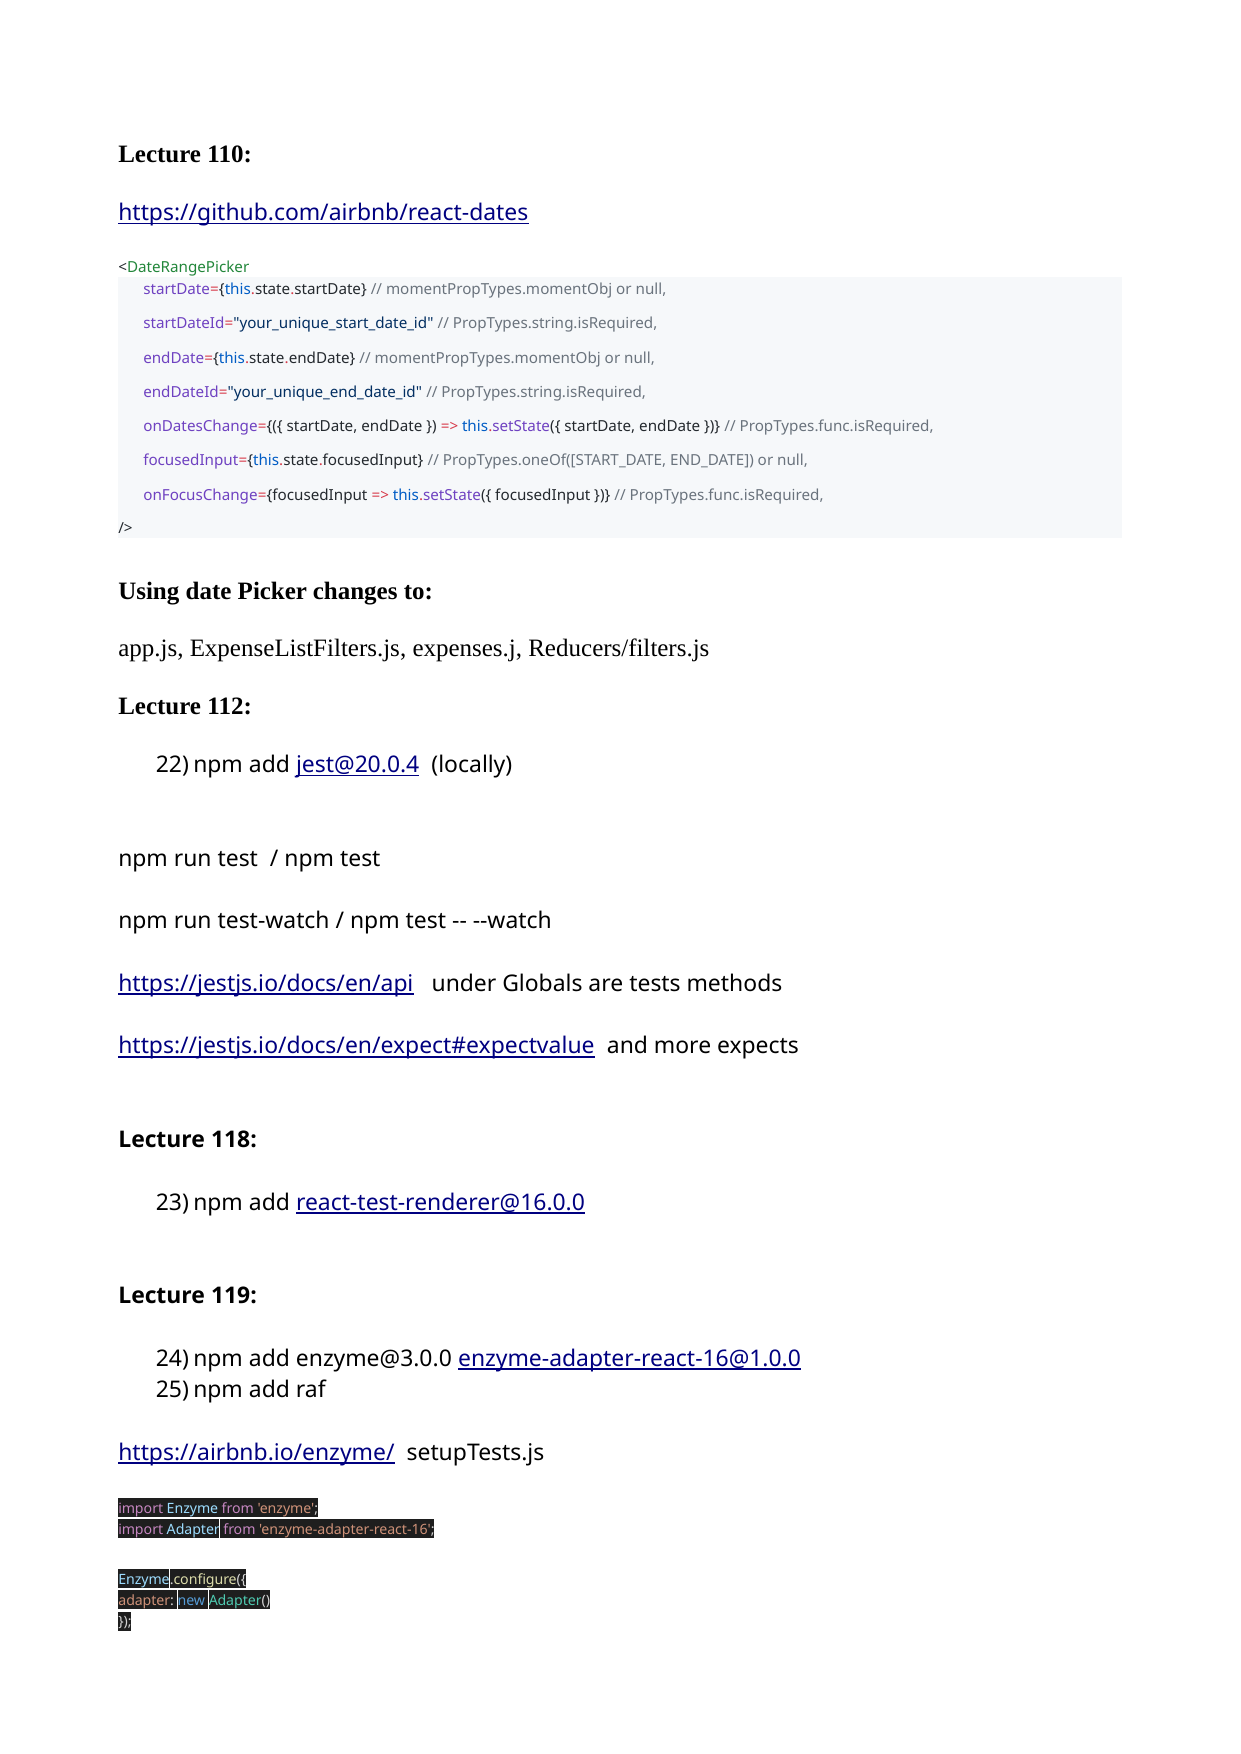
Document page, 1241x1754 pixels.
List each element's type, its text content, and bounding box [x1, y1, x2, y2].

text focusedInput={this.state.focusedInput} // PropTypes.oneOf([START_DATE, END_DATE]) or null, [118, 448, 1122, 472]
text import Adapter from 'enzyme-adapter-react-16'; [118, 1517, 1122, 1538]
text Enzyme.configure({ [118, 1567, 1122, 1588]
text }); [118, 1609, 1122, 1631]
list npm add react-test-renderer@16.0.0 [156, 1186, 1122, 1217]
text https://jestjs.io/docs/en/expect#expectvalue and more expects [118, 1029, 1122, 1061]
text Lecture 118: [118, 1123, 1122, 1154]
text https://jestjs.io/docs/en/api under Globals are tests methods [118, 967, 1122, 998]
text app.js, ExpenseListFilters.js, expenses.j, Reducers/filters.js [118, 633, 1122, 662]
text <DateRangePicker [118, 256, 1122, 277]
text npm run test / npm test [118, 842, 1122, 873]
text endDate={this.state.endDate} // momentPropTypes.momentObj or null, [118, 346, 1122, 369]
text adapter: new Adapter() [118, 1588, 1122, 1609]
text import Enzyme from 'enzyme'; [118, 1498, 1122, 1517]
text endDateId="your_unique_end_date_id" // PropTypes.string.isRequired, [118, 380, 1122, 403]
text startDateId="your_unique_start_date_id" // PropTypes.string.isRequired, [118, 311, 1122, 335]
text Using date Picker changes to: [118, 576, 1122, 604]
text https://airbnb.io/enzyme/ setupTests.js [118, 1436, 1122, 1467]
text startDate={this.state.startDate} // momentPropTypes.momentObj or null, [118, 277, 1122, 301]
text npm run test-watch / npm test -- --watch [118, 904, 1122, 936]
list npm add jest@20.0.4 (locally) [156, 748, 1122, 779]
list npm add raf [156, 1373, 1122, 1404]
text https://github.com/airbnb/react-dates [118, 196, 1122, 228]
text onFocusChange={focusedInput => this.setState({ focusedInput })} // PropTypes.func.isRequired, [118, 483, 1122, 506]
list npm add enzyme@3.0.0 enzyme-adapter-react-16@1.0.0 [156, 1342, 1122, 1373]
text Lecture 119: [118, 1279, 1122, 1311]
text /> [118, 517, 1122, 538]
text onDatesChange={({ startDate, endDate }) => this.setState({ startDate, endDate })} // PropTypes.func.isRequired, [118, 414, 1122, 438]
text Lecture 112: [118, 691, 1122, 719]
text Lecture 110: [118, 139, 1122, 168]
